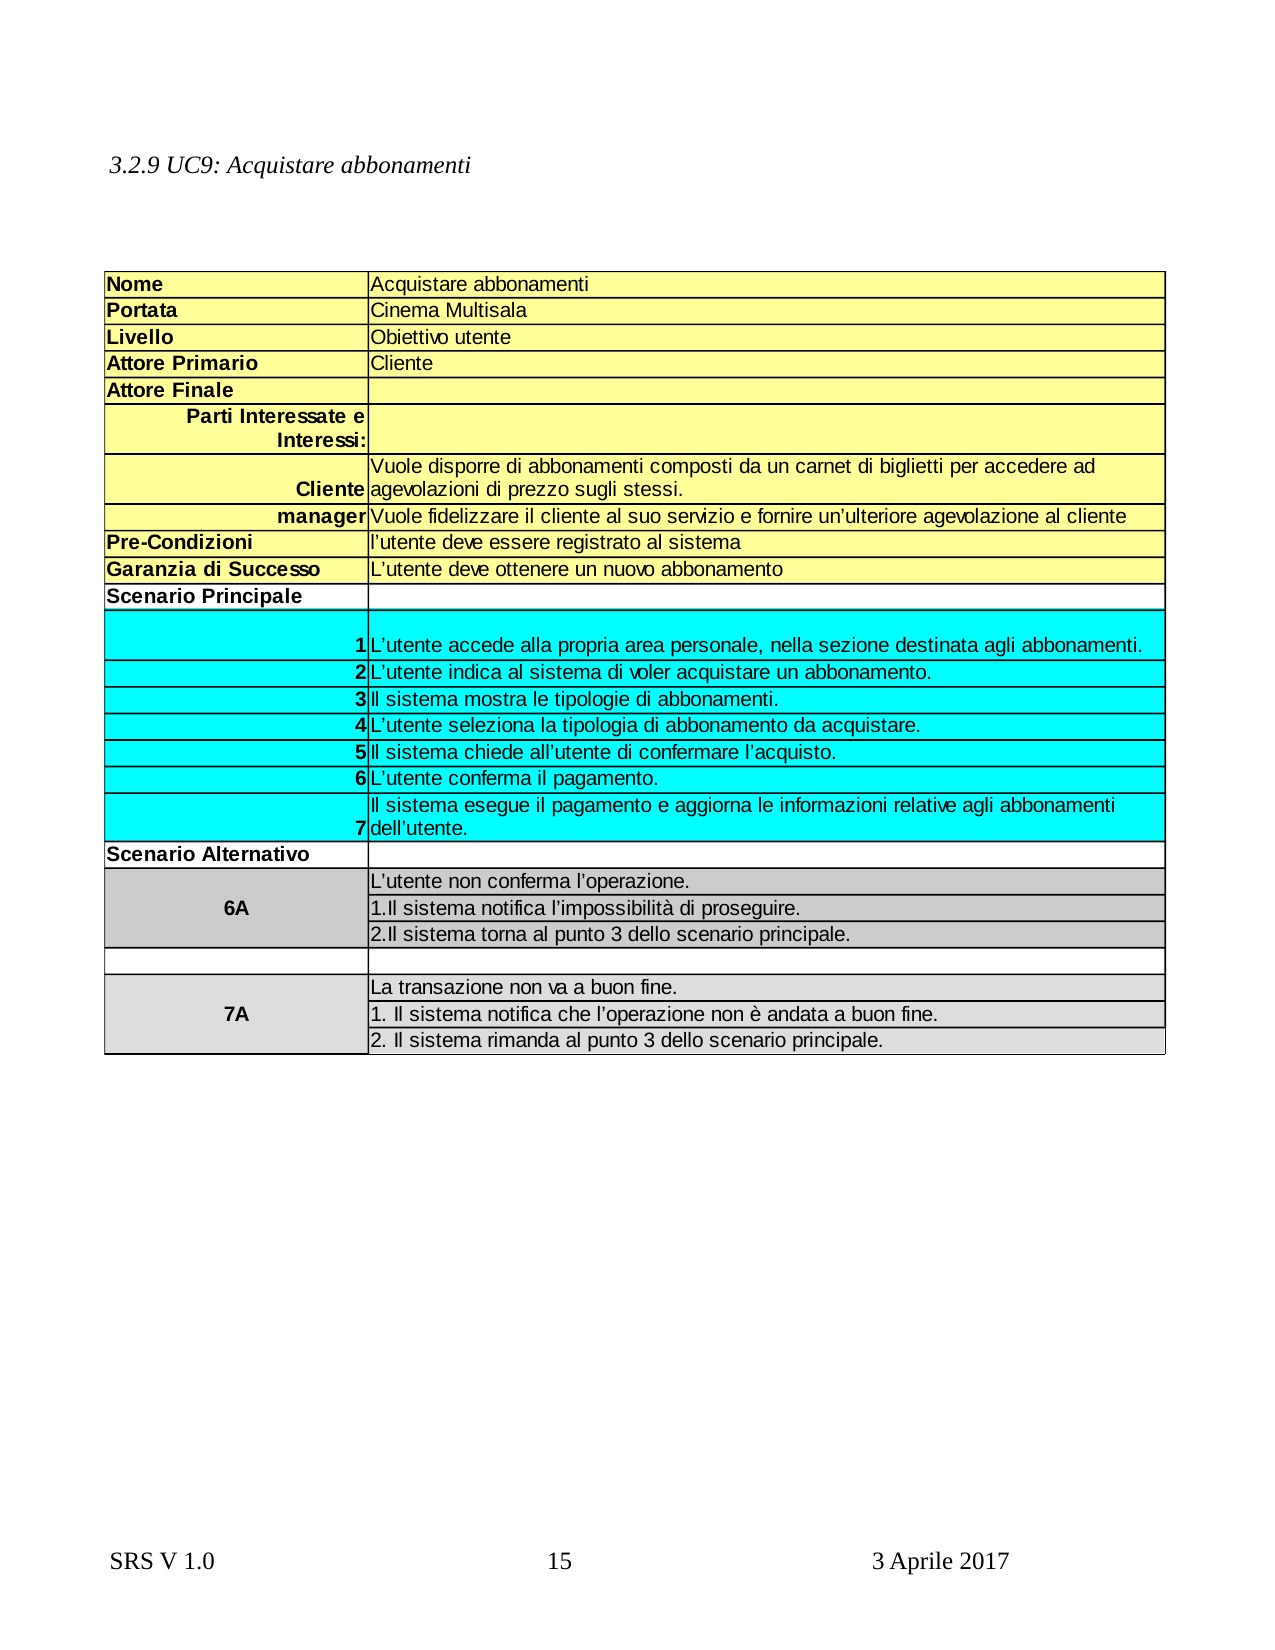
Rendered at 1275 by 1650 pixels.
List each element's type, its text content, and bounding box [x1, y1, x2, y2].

subtitle 3.2.9 UC9: Acquistare abbonamenti [109, 150, 1162, 179]
